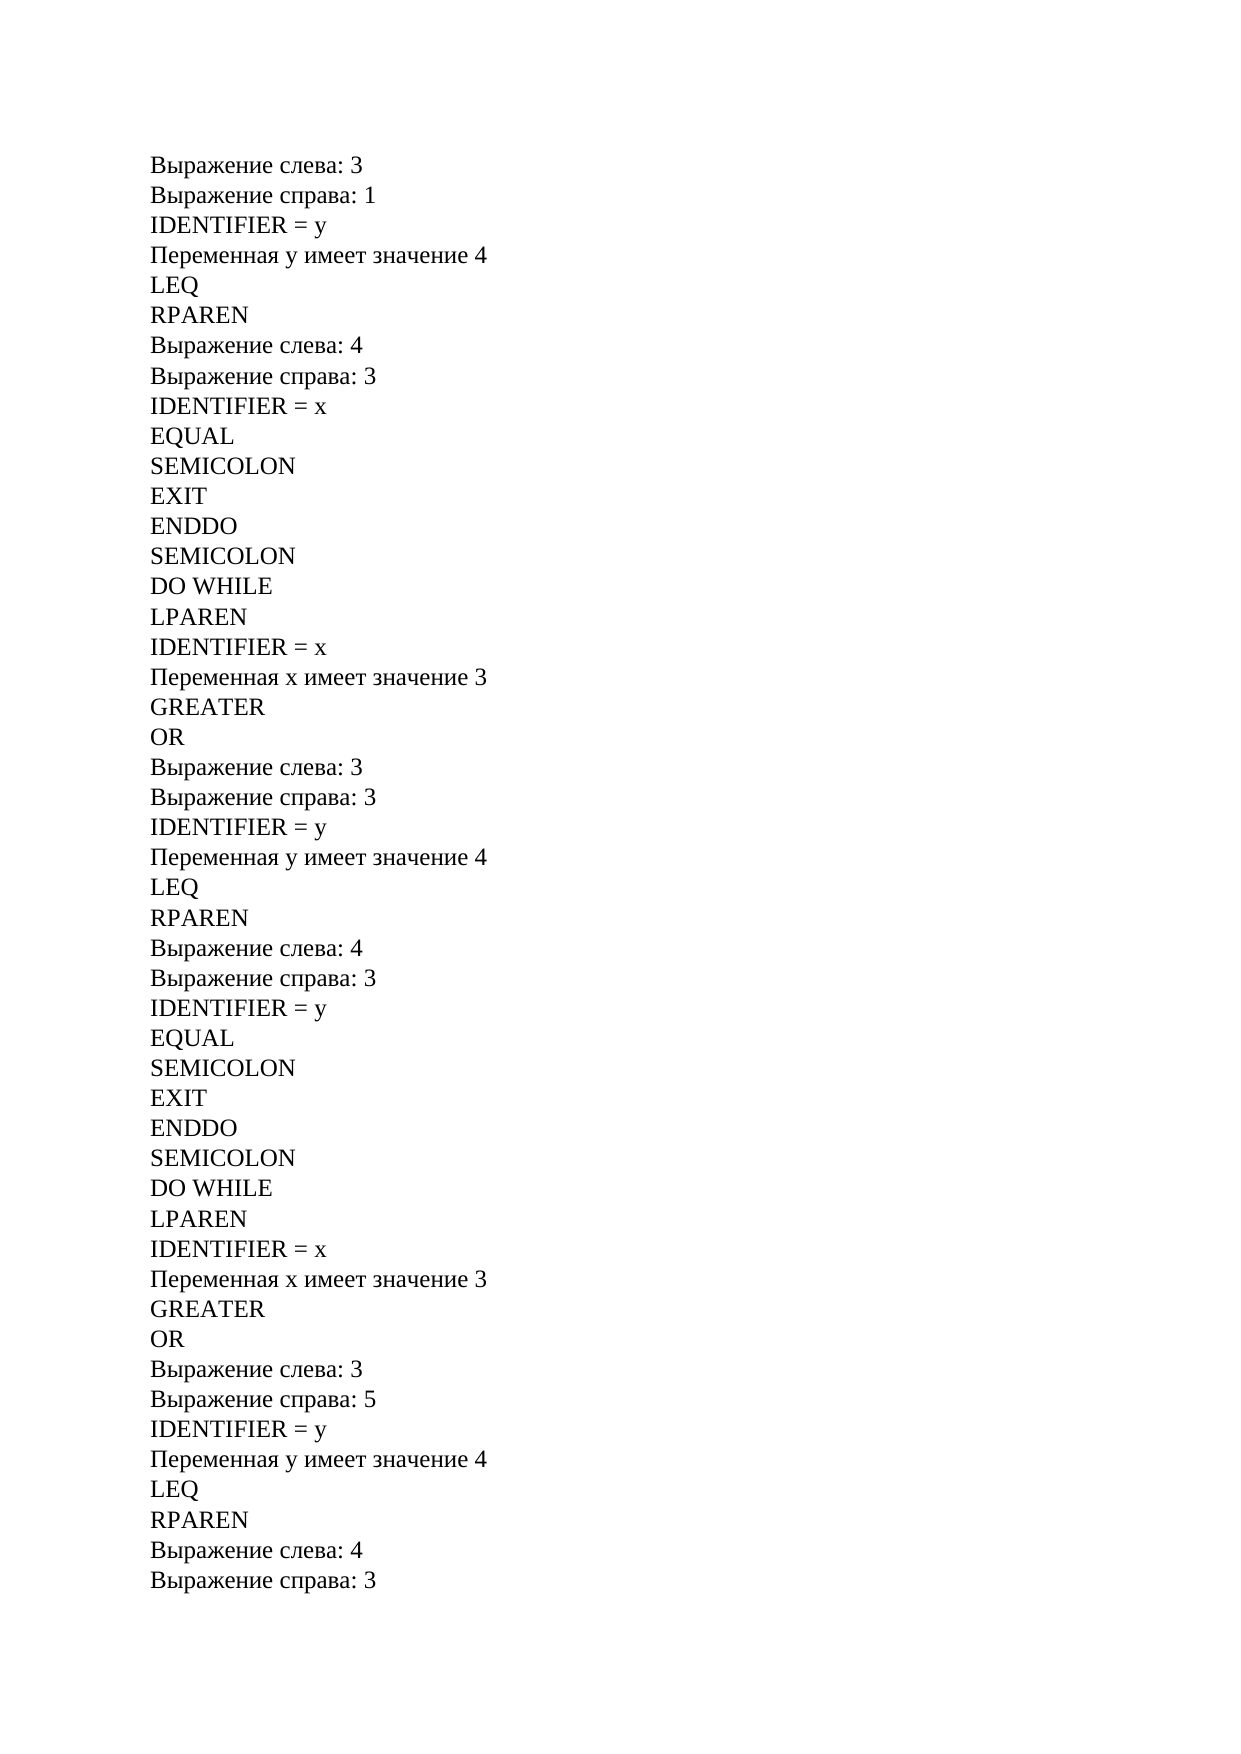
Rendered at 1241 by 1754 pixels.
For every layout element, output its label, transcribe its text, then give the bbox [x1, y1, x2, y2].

text OR [150, 1324, 1090, 1353]
text Выражение справа: 3 [150, 361, 1090, 389]
text OR [150, 722, 1090, 751]
text Выражение справа: 3 [150, 963, 1090, 992]
text RPAREN [150, 903, 1090, 931]
text DO WHILE [150, 571, 1090, 600]
text Выражение слева: 3 [150, 150, 1090, 179]
text Переменная y имеет значение 4 [150, 1444, 1090, 1473]
text EQUAL [150, 421, 1090, 450]
text IDENTIFIER = y [150, 993, 1090, 1022]
text Выражение справа: 3 [150, 1565, 1090, 1594]
text DO WHILE [150, 1173, 1090, 1202]
text ENDDO [150, 1113, 1090, 1142]
text EXIT [150, 1083, 1090, 1112]
text LEQ [150, 270, 1090, 299]
text RPAREN [150, 301, 1090, 329]
text IDENTIFIER = y [150, 210, 1090, 239]
text SEMICOLON [150, 541, 1090, 570]
text GREATER [150, 692, 1090, 721]
text Выражение слева: 4 [150, 933, 1090, 961]
text Переменная x имеет значение 3 [150, 1264, 1090, 1293]
text IDENTIFIER = x [150, 632, 1090, 660]
text GREATER [150, 1294, 1090, 1323]
text LEQ [150, 1474, 1090, 1503]
text IDENTIFIER = y [150, 812, 1090, 841]
text IDENTIFIER = x [150, 1234, 1090, 1262]
text Выражение слева: 4 [150, 1535, 1090, 1563]
text SEMICOLON [150, 1053, 1090, 1082]
text Выражение справа: 5 [150, 1384, 1090, 1413]
text LEQ [150, 872, 1090, 901]
text Выражение справа: 3 [150, 782, 1090, 811]
text SEMICOLON [150, 451, 1090, 480]
text LPAREN [150, 602, 1090, 630]
text LPAREN [150, 1204, 1090, 1232]
text Переменная y имеет значение 4 [150, 842, 1090, 871]
text ENDDO [150, 511, 1090, 540]
text RPAREN [150, 1505, 1090, 1533]
text Выражение слева: 4 [150, 331, 1090, 359]
text Переменная y имеет значение 4 [150, 240, 1090, 269]
text EXIT [150, 481, 1090, 510]
text IDENTIFIER = x [150, 391, 1090, 419]
text EQUAL [150, 1023, 1090, 1052]
text IDENTIFIER = y [150, 1414, 1090, 1443]
text Выражение справа: 1 [150, 180, 1090, 209]
text Выражение слева: 3 [150, 1354, 1090, 1383]
text Выражение слева: 3 [150, 752, 1090, 781]
text SEMICOLON [150, 1143, 1090, 1172]
text Переменная x имеет значение 3 [150, 662, 1090, 691]
